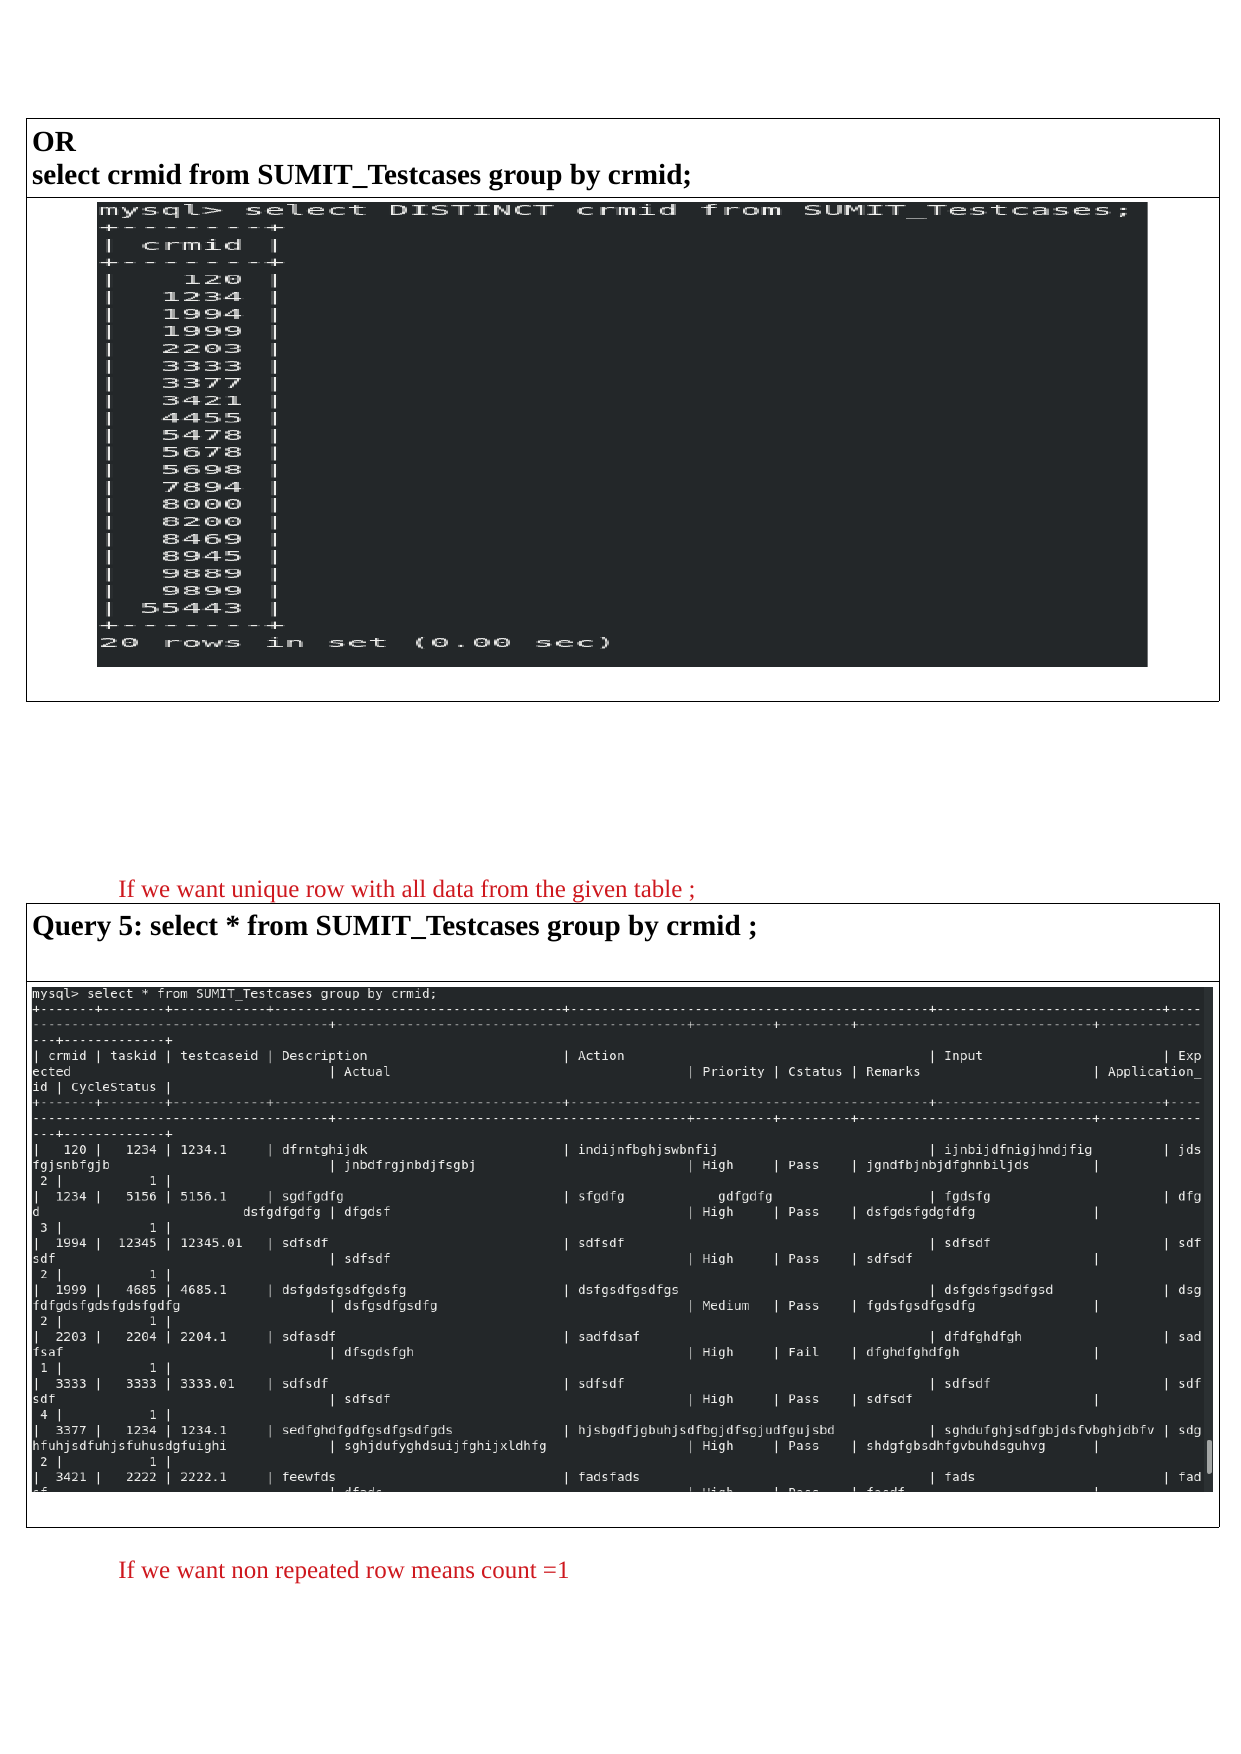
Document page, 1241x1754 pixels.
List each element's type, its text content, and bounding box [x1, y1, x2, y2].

table_cell [27, 982, 1219, 1527]
text If we want unique row with all data from the given table ; [118, 874, 1122, 903]
table_cell [27, 198, 1219, 701]
picture [31, 987, 1213, 1492]
table_header OR select crmid from SUMIT_Testcases group by crmid; [27, 119, 1219, 197]
table_header Query 5: select * from SUMIT_Testcases group by crmid ; [27, 904, 1219, 981]
text If we want non repeated row means count =1 [118, 1555, 1122, 1584]
picture [97, 202, 1148, 667]
